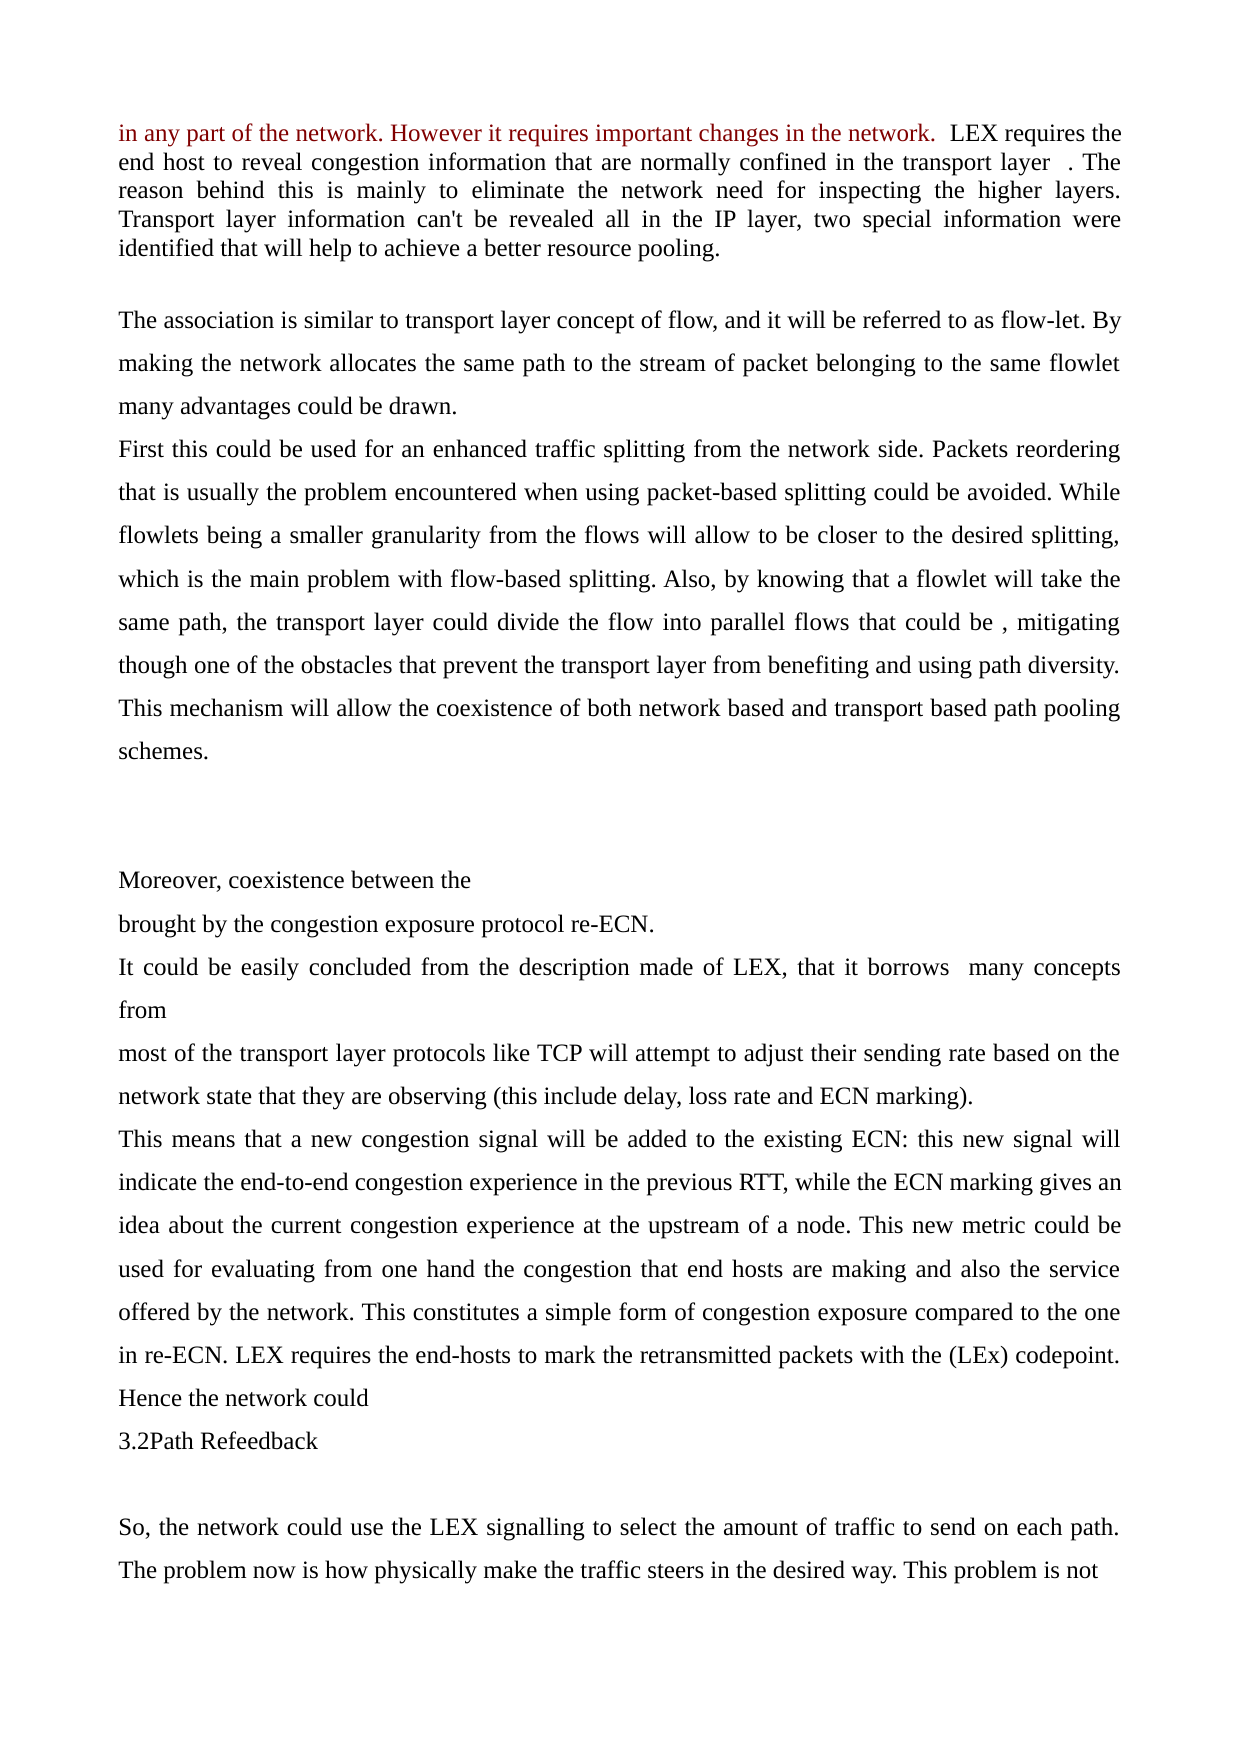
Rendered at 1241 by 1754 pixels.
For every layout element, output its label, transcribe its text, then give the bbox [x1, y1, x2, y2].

text most of the transport layer protocols like TCP will attempt to adjust their sending rate based on the network state that they are observing (this include delay, loss rate and ECN marking). [118, 1038, 1122, 1110]
text It could be easily concluded from the description made of LEX, that it borrows many concepts from [118, 952, 1122, 1024]
text This means that a new congestion signal will be added to the existing ECN: this new signal will indicate the end-to-end congestion experience in the previous RTT, while the ECN marking gives an idea about the current congestion experience at the upstream of a node. This new metric could be used for evaluating from one hand the congestion that end hosts are making and also the service offered by the network. This constitutes a simple form of congestion exposure compared to the one in re-ECN. LEX requires the end-hosts to mark the retransmitted packets with the (LEx) codepoint. Hence the network could [118, 1124, 1122, 1412]
text Moreover, coexistence between the [118, 866, 1122, 894]
text brought by the congestion exposure protocol re-ECN. [118, 909, 1122, 937]
text The association is similar to transport layer concept of flow, and it will be referred to as flow-let. By making the network allocates the same path to the stream of packet belonging to the same flowlet many advantages could be drawn. [118, 305, 1122, 420]
text So, the network could use the LEX signalling to select the amount of traffic to send on each path. The problem now is how physically make the traffic steers in the desired way. This problem is not [118, 1512, 1122, 1584]
text 3.2Path Refeedback [118, 1426, 1122, 1455]
text in any part of the network. However it requires important changes in the network. LEX requires the end host to reveal congestion information that are normally confined in the transport layer . The reason behind this is mainly to eliminate the network need for inspecting the higher layers. Transport layer information can't be revealed all in the IP layer, two special information were identified that will help to achieve a better resource pooling. [118, 118, 1122, 262]
text First this could be used for an enhanced traffic splitting from the network side. Packets reordering that is usually the problem encountered when using packet-based splitting could be avoided. While flowlets being a smaller granularity from the flows will allow to be closer to the desired splitting, which is the main problem with flow-based splitting. Also, by knowing that a flowlet will take the same path, the transport layer could divide the flow into parallel flows that could be , mitigating though one of the obstacles that prevent the transport layer from benefiting and using path diversity. This mechanism will allow the coexistence of both network based and transport based path pooling schemes. [118, 434, 1122, 765]
